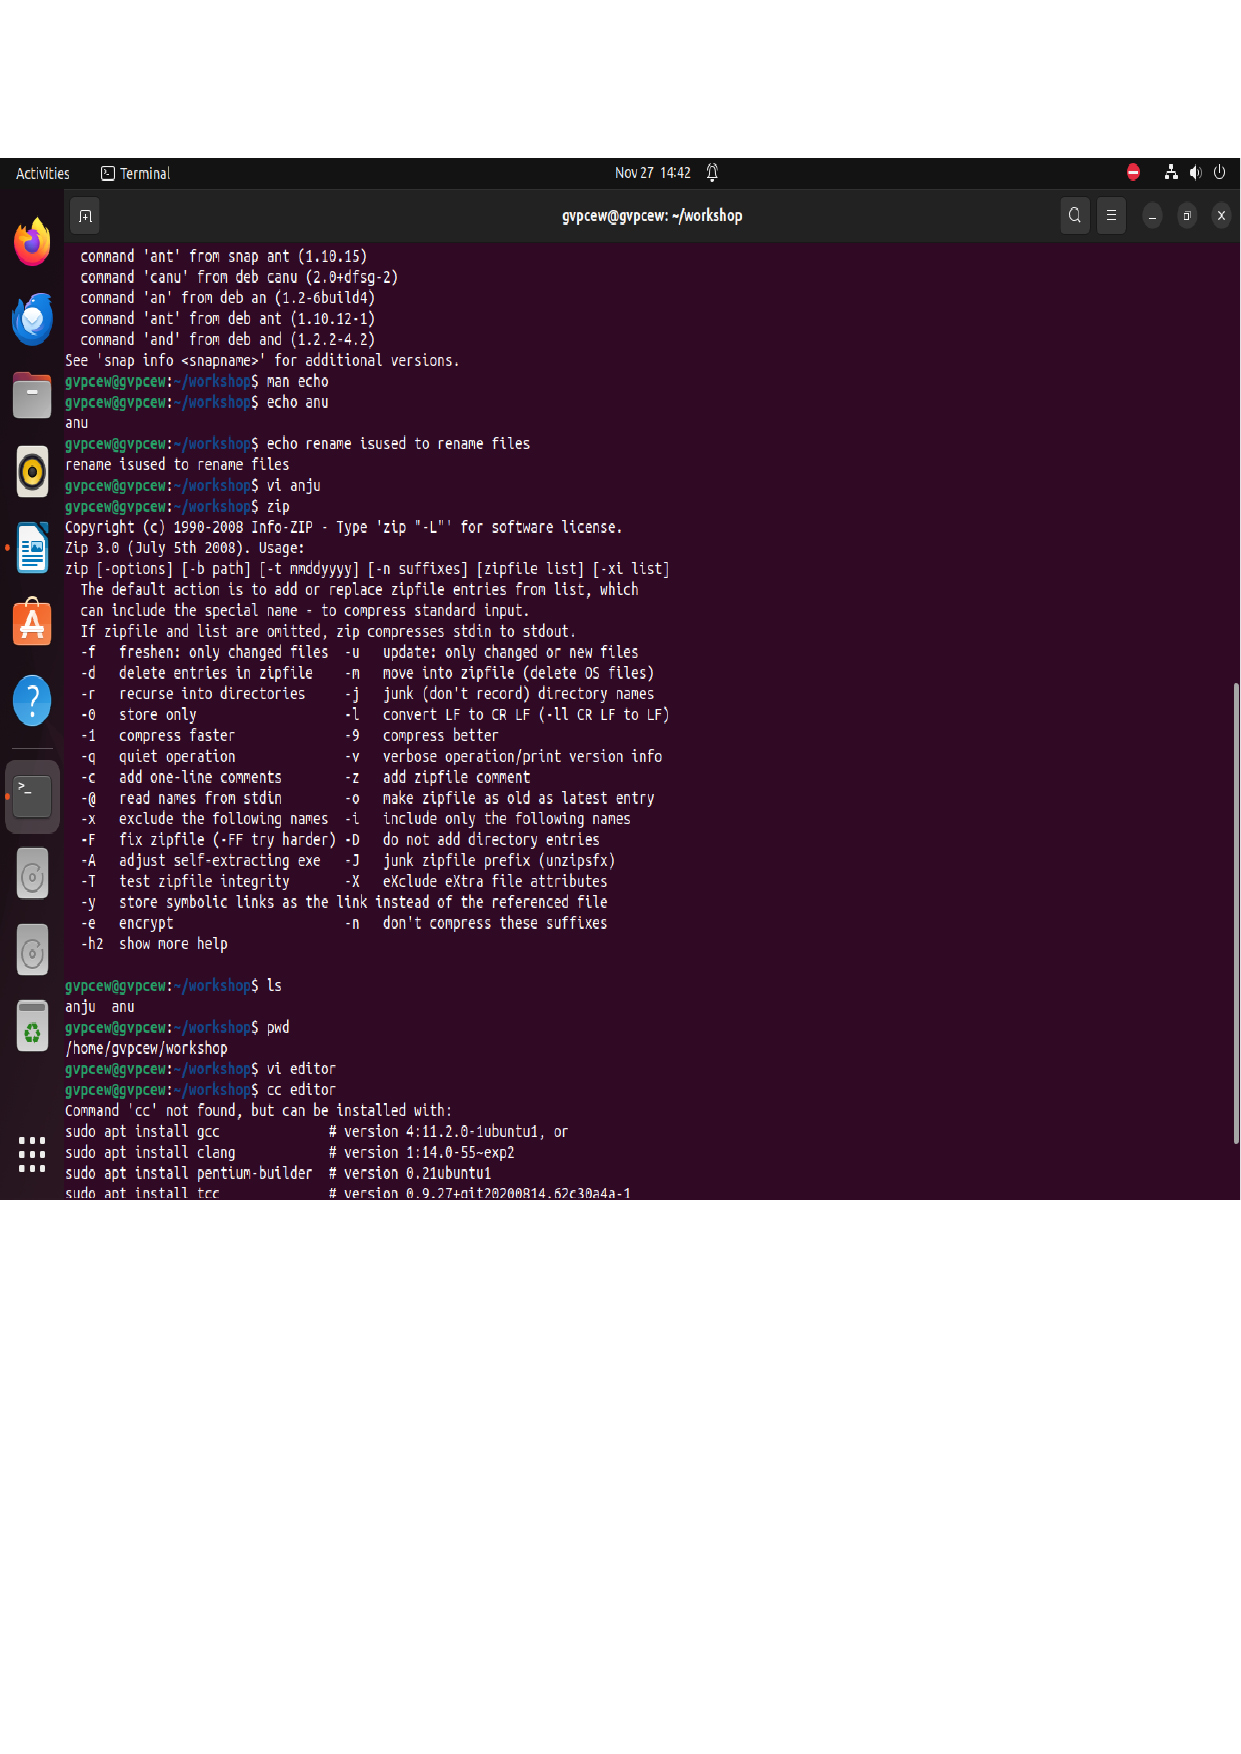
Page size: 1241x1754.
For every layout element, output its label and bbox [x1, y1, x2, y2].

picture [0, 158, 1241, 1200]
